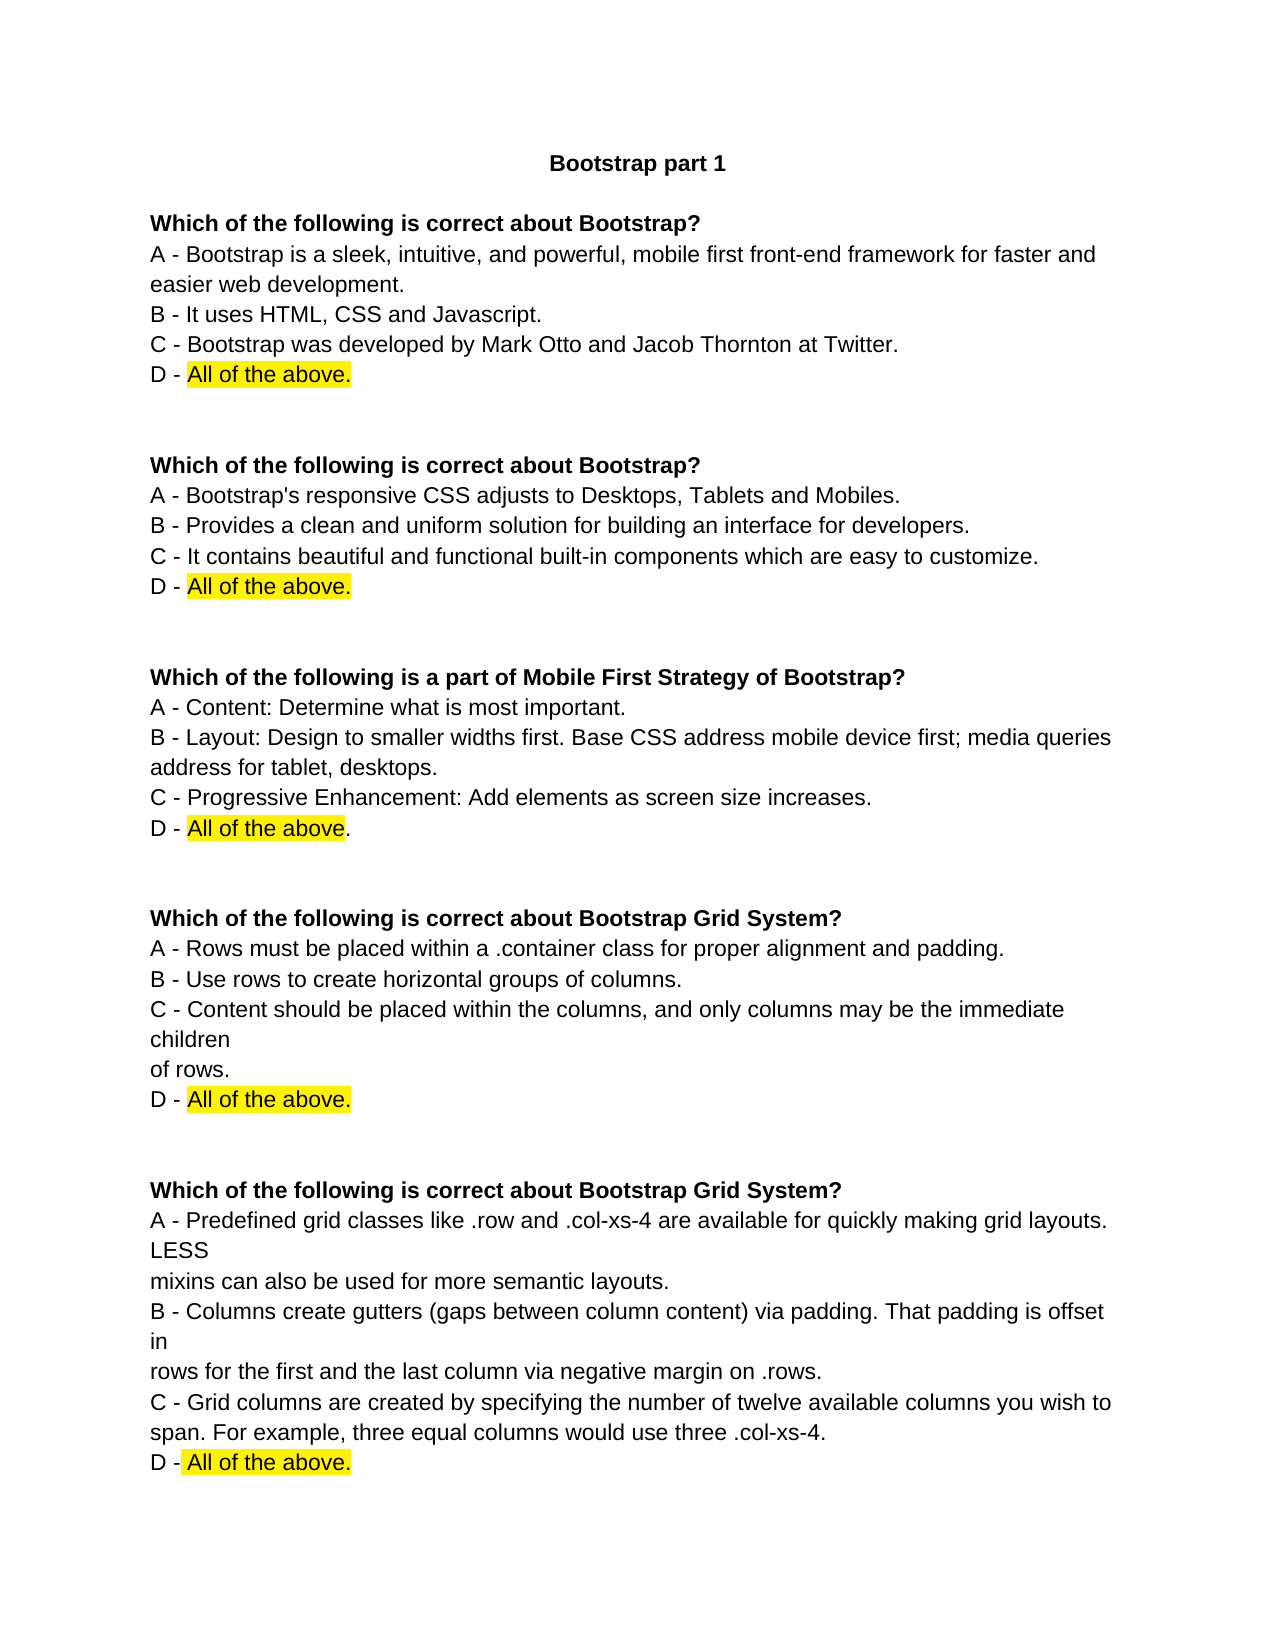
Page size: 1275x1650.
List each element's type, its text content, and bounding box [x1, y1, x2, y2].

text of rows. [150, 1056, 1125, 1083]
text easier web development. [150, 271, 1125, 297]
text B - Layout: Design to smaller widths first. Base CSS address mobile device first; media queries [150, 724, 1125, 750]
text span. For example, three equal columns would use three .col-xs-4. [150, 1419, 1125, 1445]
text Which of the following is correct about Bootstrap Grid System? [150, 1177, 1125, 1203]
text C - It contains beautiful and functional built-in components which are easy to customize. [150, 543, 1125, 569]
text A - Bootstrap's responsive CSS adjusts to Desktops, Tablets and Mobiles. [150, 482, 1125, 509]
text D - All of the above. [150, 1449, 1125, 1475]
text Which of the following is a part of Mobile First Strategy of Bootstrap? [150, 663, 1125, 690]
text D - All of the above. [150, 1086, 1125, 1113]
text B - It uses HTML, CSS and Javascript. [150, 301, 1125, 327]
text Which of the following is correct about Bootstrap? [150, 452, 1125, 478]
text B - Use rows to create horizontal groups of columns. [150, 966, 1125, 992]
text Bootstrap part 1 [150, 150, 1125, 176]
text A - Predefined grid classes like .row and .col-xs-4 are available for quickly making grid layouts. [150, 1207, 1125, 1234]
text B - Columns create gutters (gaps between column content) via padding. That padding is offset in [150, 1298, 1125, 1354]
text address for tablet, desktops. [150, 754, 1125, 781]
text C - Bootstrap was developed by Mark Otto and Jacob Thornton at Twitter. [150, 331, 1125, 358]
text C - Grid columns are created by specifying the number of twelve available columns you wish to [150, 1388, 1125, 1415]
text D - All of the above. [150, 573, 1125, 599]
text mixins can also be used for more semantic layouts. [150, 1268, 1125, 1294]
text Which of the following is correct about Bootstrap? [150, 210, 1125, 237]
text C - Content should be placed within the columns, and only columns may be the immediate children [150, 996, 1125, 1052]
text A - Rows must be placed within a .container class for proper alignment and padding. [150, 935, 1125, 962]
text D - All of the above. [150, 361, 1125, 388]
text C - Progressive Enhancement: Add elements as screen size increases. [150, 784, 1125, 811]
text Which of the following is correct about Bootstrap Grid System? [150, 905, 1125, 932]
text A - Bootstrap is a sleek, intuitive, and powerful, mobile first front-end framework for faster and [150, 241, 1125, 267]
text LESS [150, 1237, 1125, 1264]
text D - All of the above. [150, 814, 1125, 841]
text A - Content: Determine what is most important. [150, 694, 1125, 720]
text rows for the first and the last column via negative margin on .rows. [150, 1358, 1125, 1385]
text B - Provides a clean and uniform solution for building an interface for developers. [150, 512, 1125, 539]
